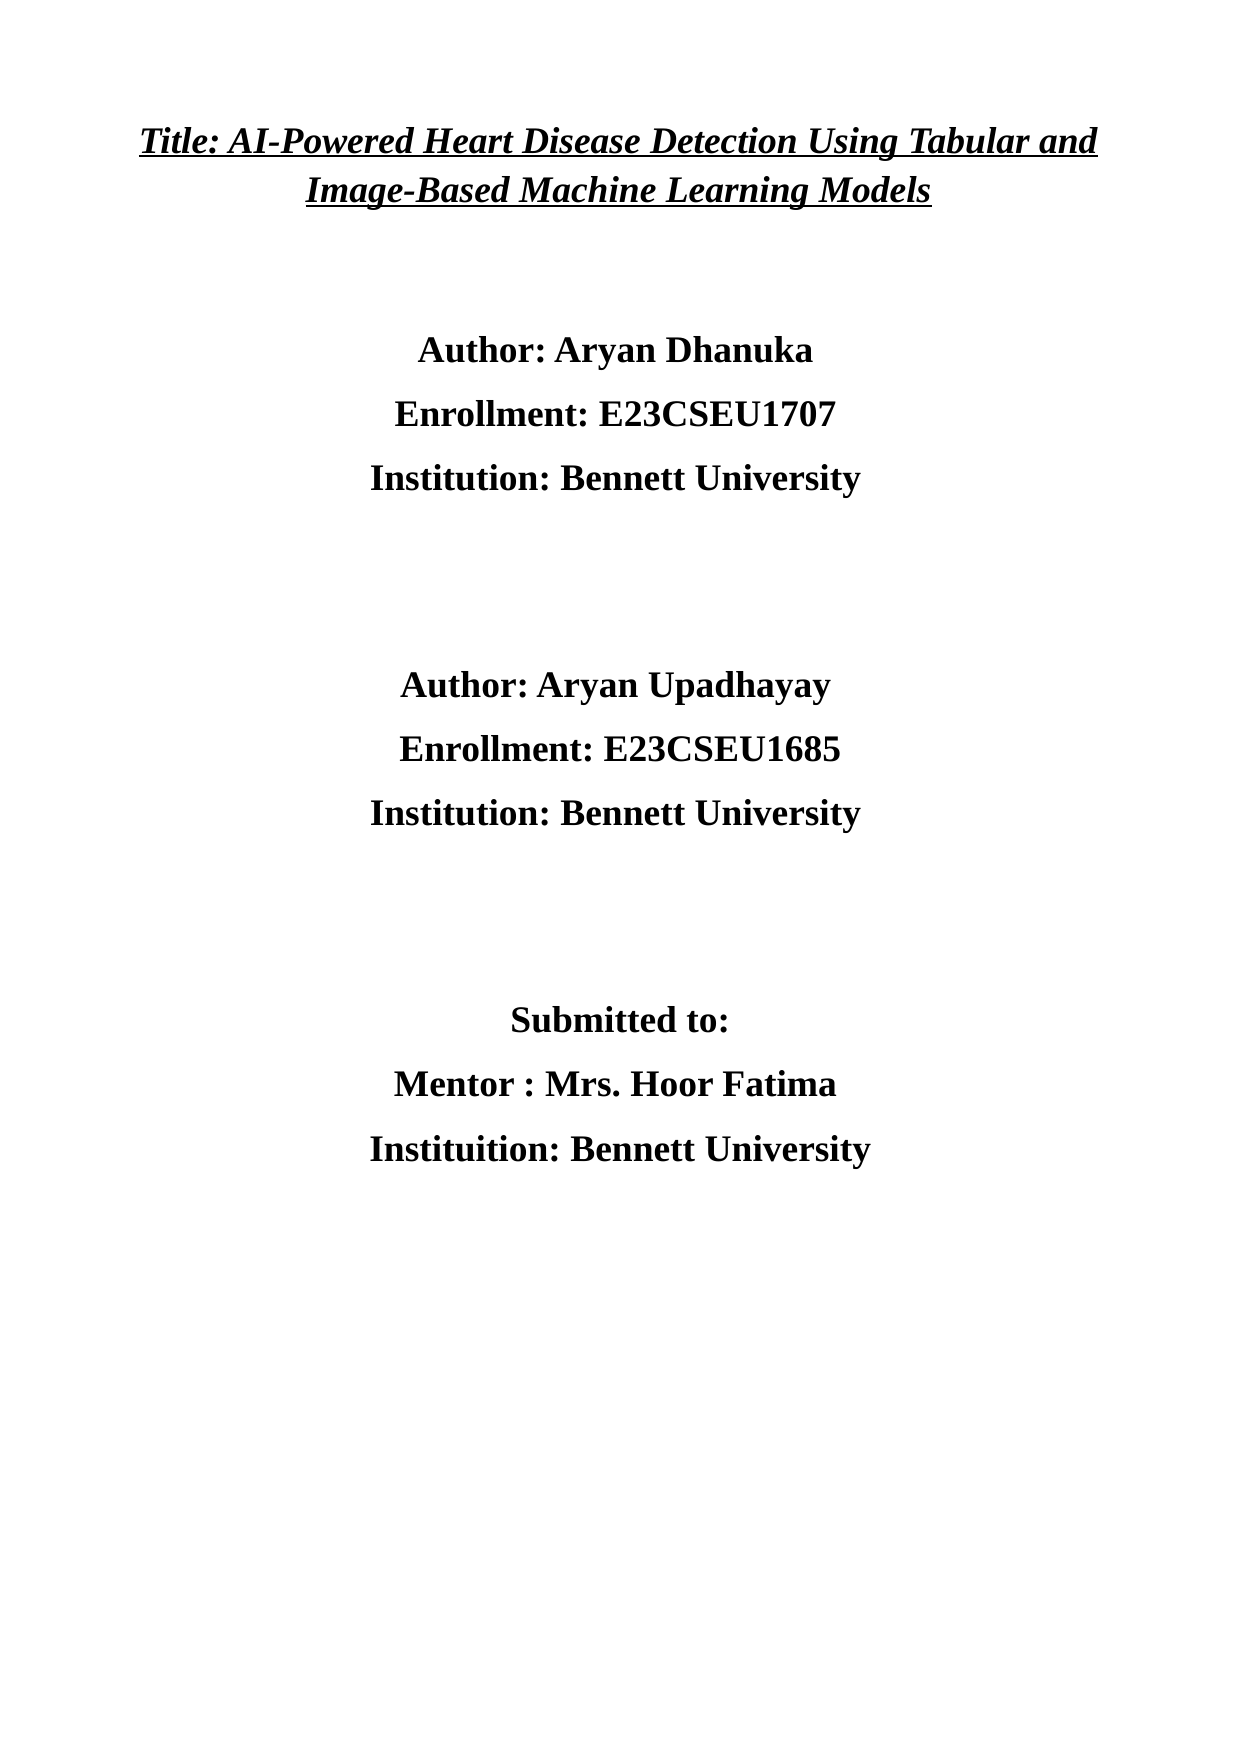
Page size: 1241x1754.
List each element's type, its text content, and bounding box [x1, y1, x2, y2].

text Author: Aryan Dhanuka [118, 327, 1122, 370]
text Author: Aryan Upadhayay [118, 662, 1122, 706]
text Title: AI-Powered Heart Disease Detection Using Tabular and Image-Based Machine Learning Models [118, 118, 1122, 211]
text Institution: Bennett University [118, 455, 1122, 498]
text Mentor : Mrs. Hoor Fatima [118, 1062, 1122, 1105]
text Institution: Bennett University [118, 791, 1122, 834]
text Enrollment: E23CSEU1707 [118, 391, 1122, 434]
text Instituition: Bennett University [118, 1126, 1122, 1169]
text Submitted to: [118, 998, 1122, 1041]
text Enrollment: E23CSEU1685 [118, 727, 1122, 770]
